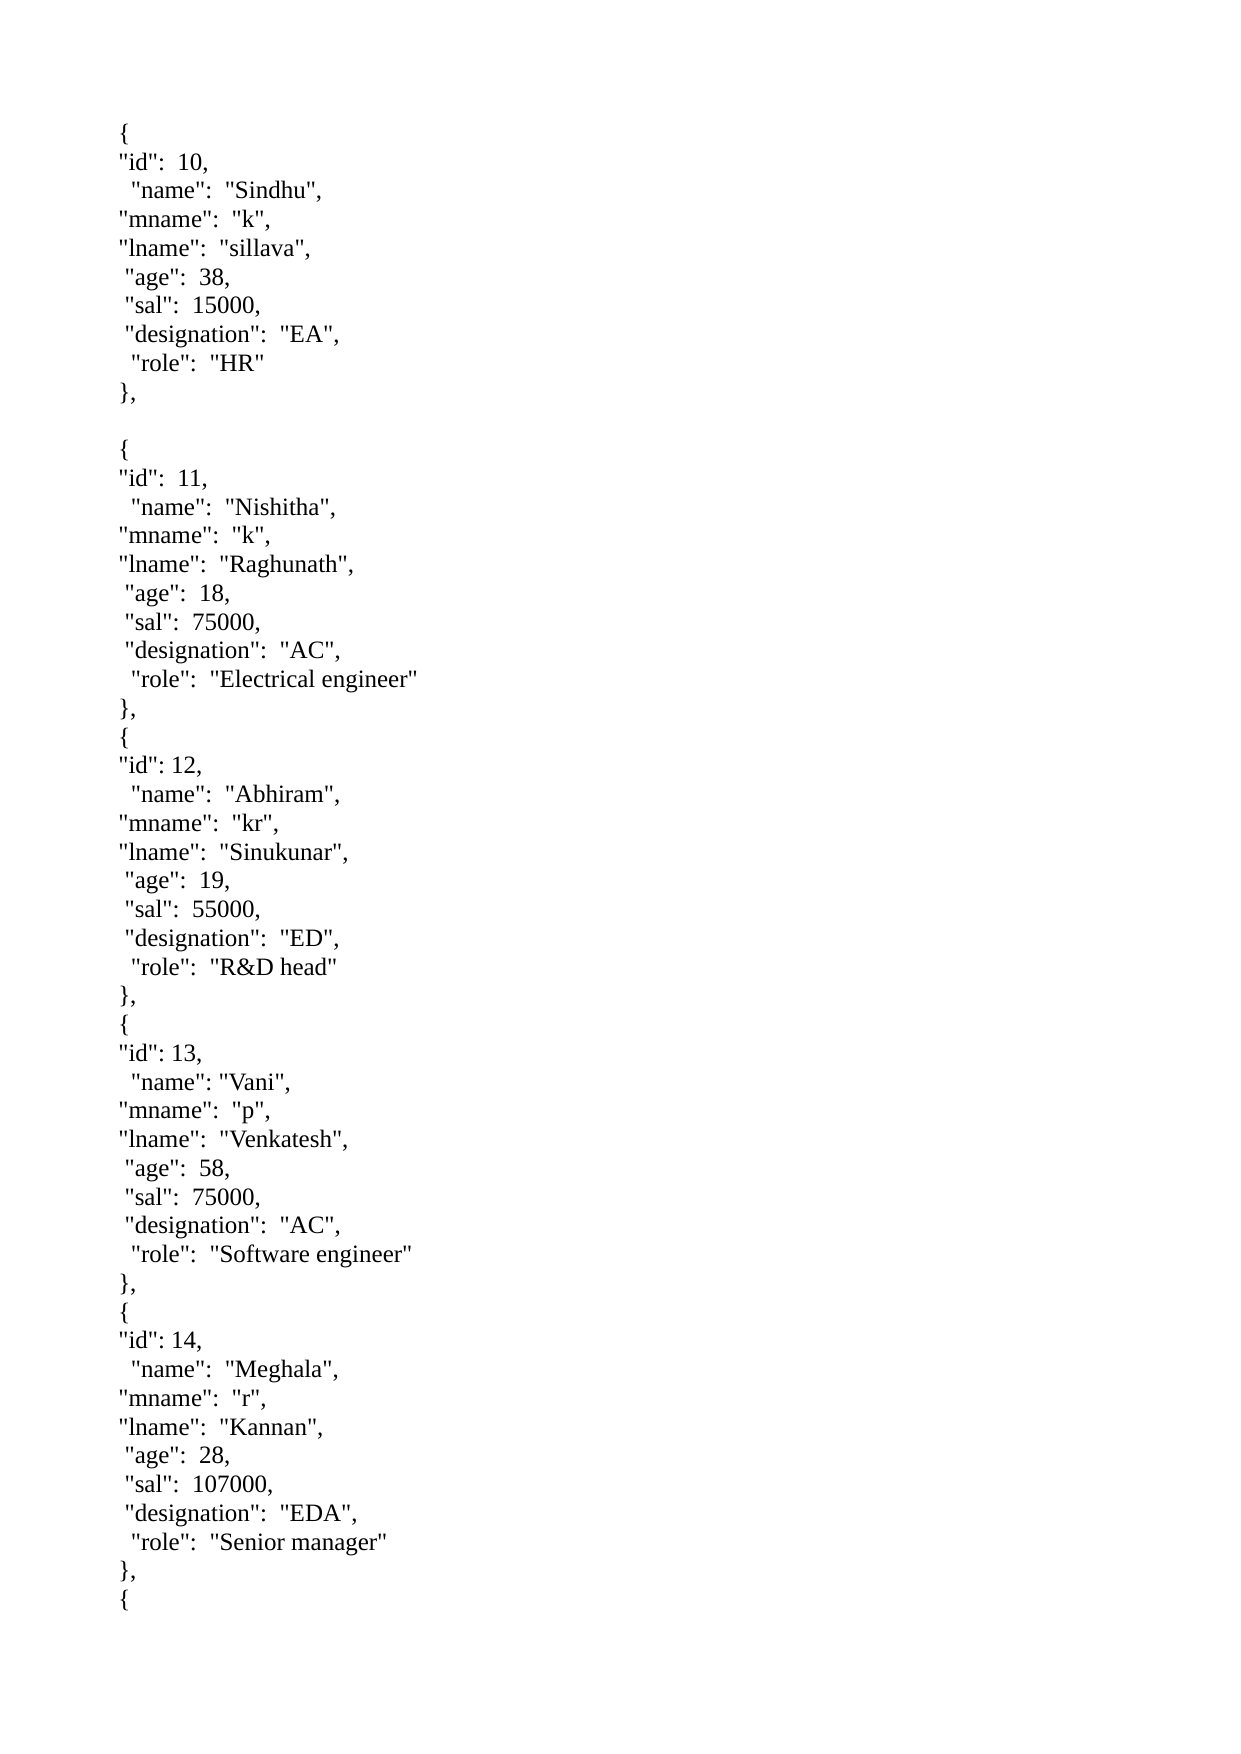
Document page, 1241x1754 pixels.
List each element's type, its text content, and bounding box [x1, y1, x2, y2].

text "role": "Electrical engineer" [118, 664, 1122, 693]
text { [118, 1009, 1122, 1038]
text "mname": "kr", [118, 808, 1122, 837]
text "age": 18, [118, 578, 1122, 607]
text { [118, 722, 1122, 751]
text "id": 10, [118, 147, 1122, 176]
text "role": "Software engineer" [118, 1239, 1122, 1268]
text "id": 12, [118, 751, 1122, 779]
text "name": "Abhiram", [118, 779, 1122, 808]
text "age": 38, [118, 262, 1122, 291]
text "name": "Meghala", [118, 1354, 1122, 1383]
text "designation": "EA", [118, 319, 1122, 348]
text { [118, 1584, 1122, 1613]
text }, [118, 981, 1122, 1009]
text "lname": "Sinukunar", [118, 837, 1122, 866]
text "mname": "p", [118, 1096, 1122, 1124]
text "age": 28, [118, 1441, 1122, 1469]
text "mname": "k", [118, 521, 1122, 549]
text "sal": 55000, [118, 894, 1122, 923]
text "mname": "k", [118, 204, 1122, 233]
text "name": "Nishitha", [118, 492, 1122, 521]
text "lname": "Kannan", [118, 1412, 1122, 1441]
text "sal": 15000, [118, 291, 1122, 319]
text { [118, 118, 1122, 147]
text "role": "R&D head" [118, 952, 1122, 981]
text "sal": 75000, [118, 607, 1122, 636]
text "role": "Senior manager" [118, 1527, 1122, 1556]
text "id": 11, [118, 463, 1122, 492]
text "designation": "EDA", [118, 1498, 1122, 1527]
text "name": "Vani", [118, 1067, 1122, 1096]
text "designation": "AC", [118, 1211, 1122, 1239]
text "lname": "Venkatesh", [118, 1124, 1122, 1153]
text }, [118, 693, 1122, 722]
text "lname": "Raghunath", [118, 549, 1122, 578]
text "sal": 75000, [118, 1182, 1122, 1211]
text "age": 19, [118, 866, 1122, 894]
text { [118, 434, 1122, 463]
text "mname": "r", [118, 1383, 1122, 1412]
text }, [118, 1556, 1122, 1584]
text "lname": "sillava", [118, 233, 1122, 262]
text }, [118, 377, 1122, 406]
text "designation": "AC", [118, 636, 1122, 664]
text "name": "Sindhu", [118, 176, 1122, 204]
text "age": 58, [118, 1153, 1122, 1182]
text }, [118, 1268, 1122, 1297]
text "role": "HR" [118, 348, 1122, 377]
text { [118, 1297, 1122, 1326]
text "id": 13, [118, 1038, 1122, 1067]
text "sal": 107000, [118, 1469, 1122, 1498]
text "id": 14, [118, 1326, 1122, 1354]
text "designation": "ED", [118, 923, 1122, 952]
